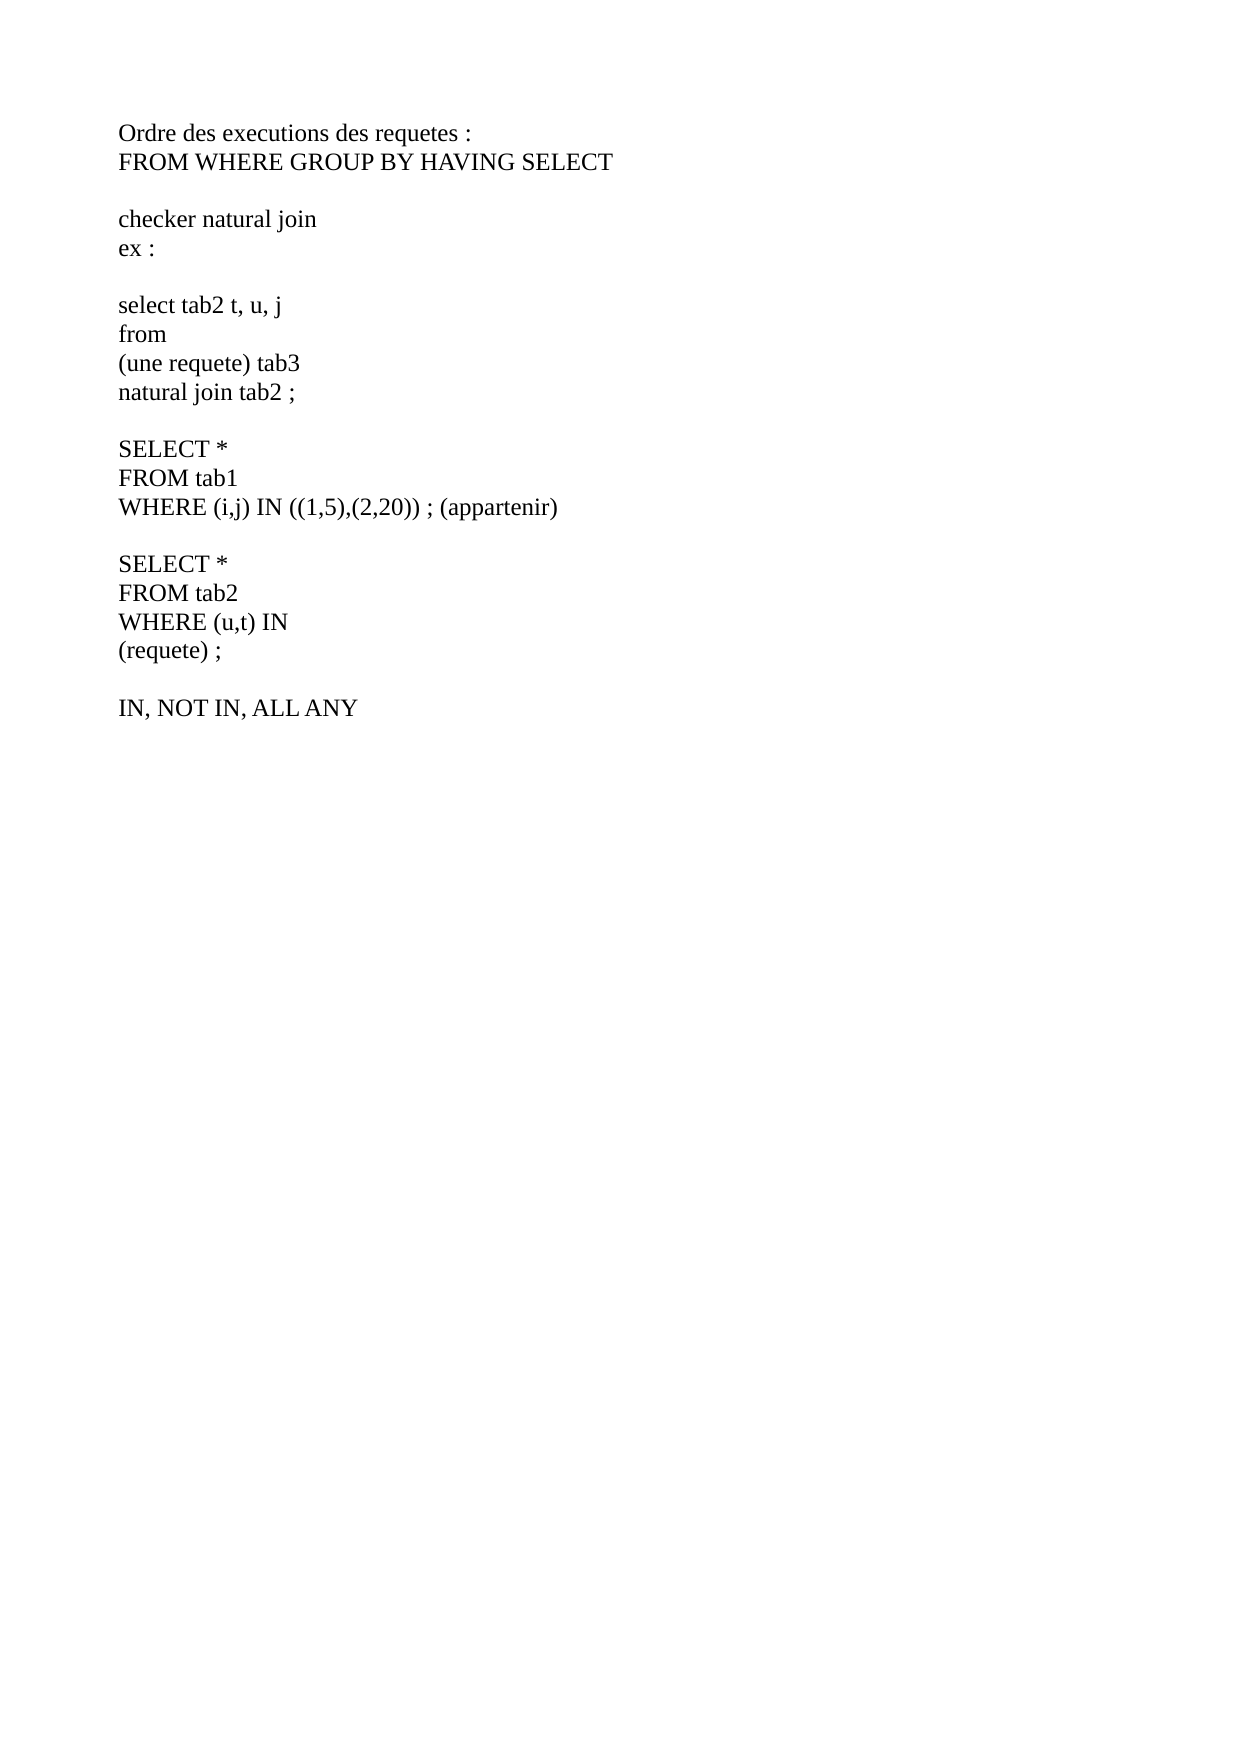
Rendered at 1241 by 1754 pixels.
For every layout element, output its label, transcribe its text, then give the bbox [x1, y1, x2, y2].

text SELECT * [118, 549, 1122, 578]
text FROM tab1 [118, 463, 1122, 492]
text (une requete) tab3 [118, 348, 1122, 377]
text select tab2 t, u, j [118, 291, 1122, 319]
text FROM WHERE GROUP BY HAVING SELECT [118, 147, 1122, 176]
text WHERE (u,t) IN [118, 607, 1122, 636]
text ex : [118, 233, 1122, 262]
text Ordre des executions des requetes : [118, 118, 1122, 147]
text WHERE (i,j) IN ((1,5),(2,20)) ; (appartenir) [118, 492, 1122, 521]
text FROM tab2 [118, 578, 1122, 607]
text natural join tab2 ; [118, 377, 1122, 406]
text from [118, 319, 1122, 348]
text (requete) ; [118, 636, 1122, 664]
text SELECT * [118, 434, 1122, 463]
text checker natural join [118, 204, 1122, 233]
text IN, NOT IN, ALL ANY [118, 693, 1122, 722]
